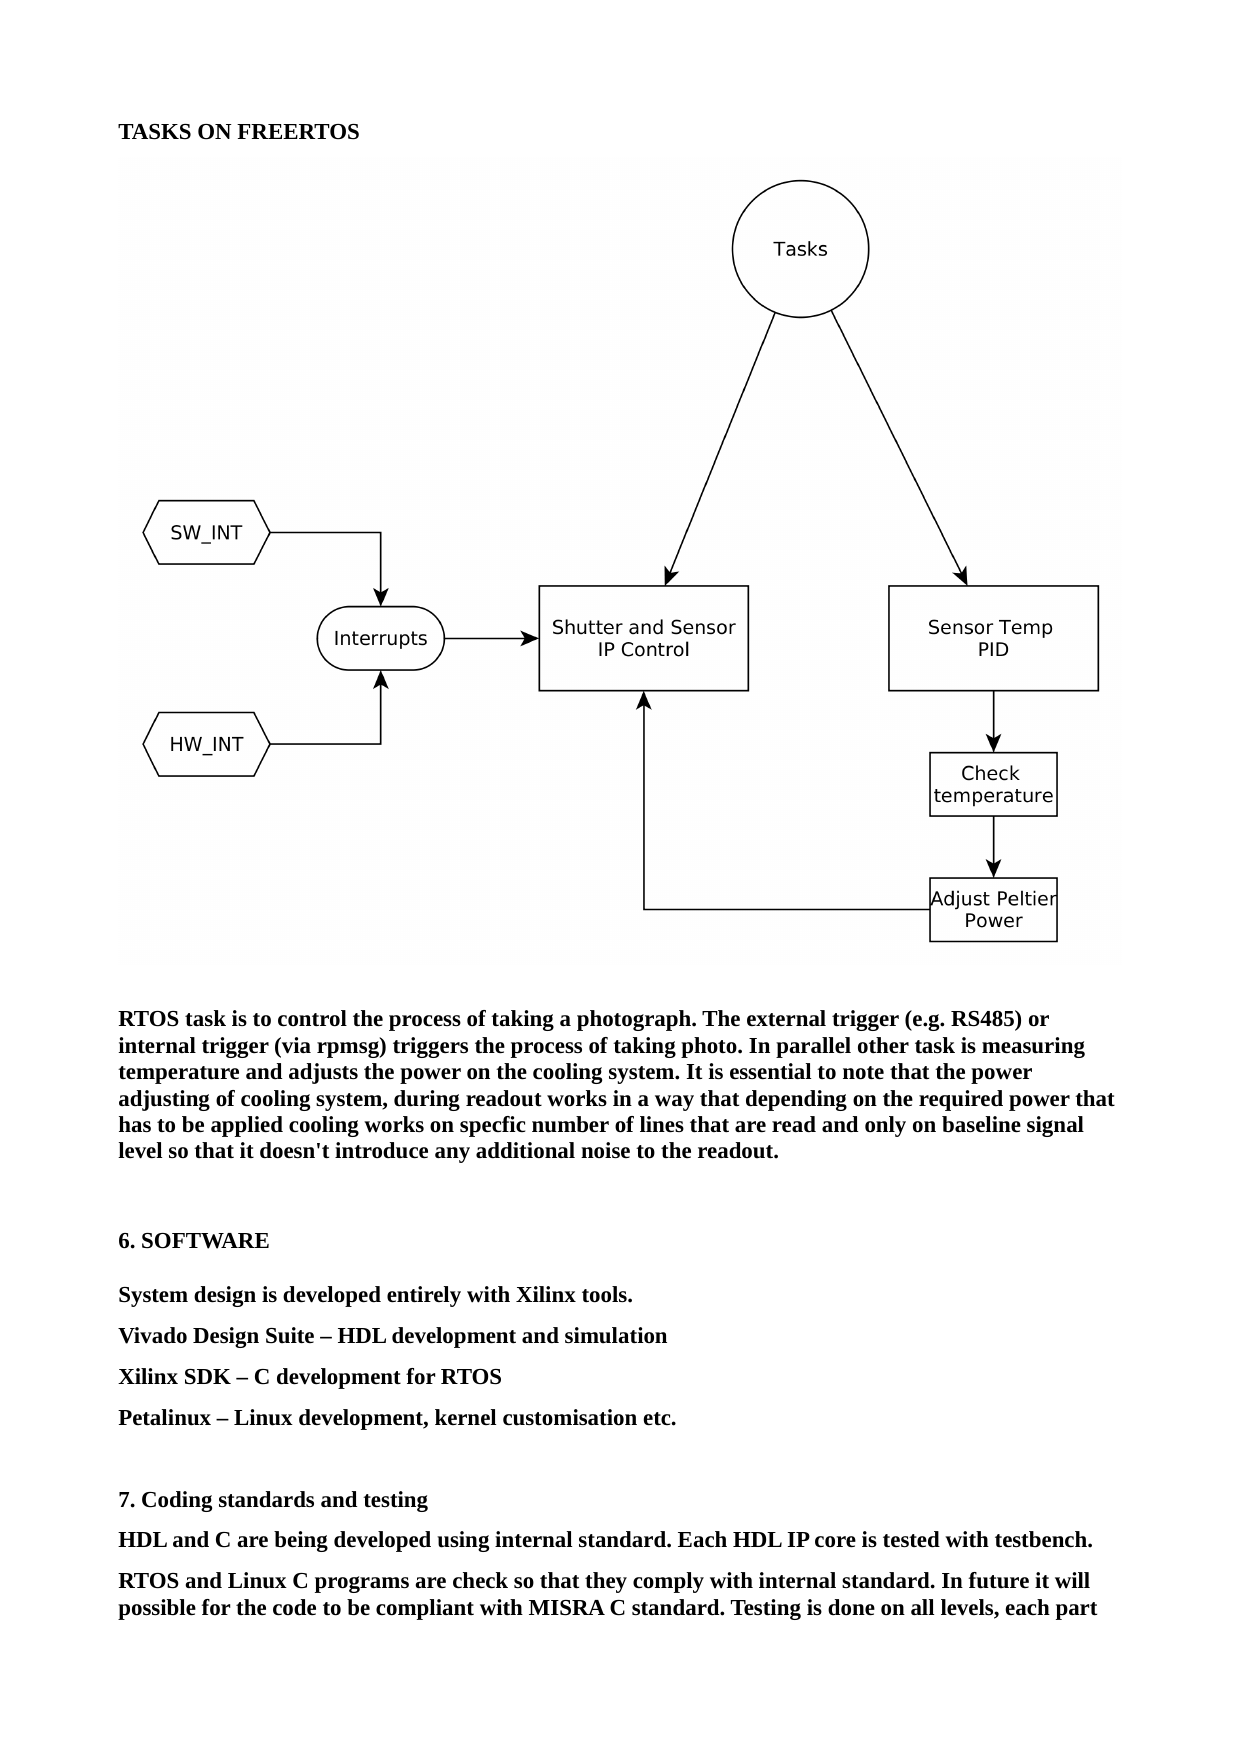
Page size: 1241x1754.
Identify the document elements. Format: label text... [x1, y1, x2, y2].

text Xilinx SDK – C development for RTOS [118, 1363, 1122, 1389]
text System design is developed entirely with Xilinx tools. [118, 1281, 1122, 1307]
text 7. Coding standards and testing [118, 1486, 1122, 1512]
text TASKS ON FREERTOS [118, 118, 1122, 144]
picture [118, 157, 1123, 965]
subtitle 6. Software [118, 1227, 1122, 1254]
text Petalinux – Linux development, kernel customisation etc. [118, 1404, 1122, 1430]
text RTOS and Linux C programs are check so that they comply with internal standard. In future it will possible for the code to be compliant with MISRA C standard. Testing is done on all levels, each part [118, 1567, 1122, 1620]
text HDL and C are being developed using internal standard. Each HDL IP core is tested with testbench. [118, 1527, 1122, 1553]
text Vivado Design Suite – HDL development and simulation [118, 1322, 1122, 1348]
text RTOS task is to control the process of taking a photograph. The external trigger (e.g. RS485) or internal trigger (via rpmsg) triggers the process of taking photo. In parallel other task is measuring temperature and adjusts the power on the cooling system. It is essential to note that the power adjusting of cooling system, during readout works in a way that depending on the required power that has to be applied cooling works on specfic number of lines that are read and only on baseline signal level so that it doesn't introduce any additional noise to the readout. [118, 1006, 1122, 1164]
